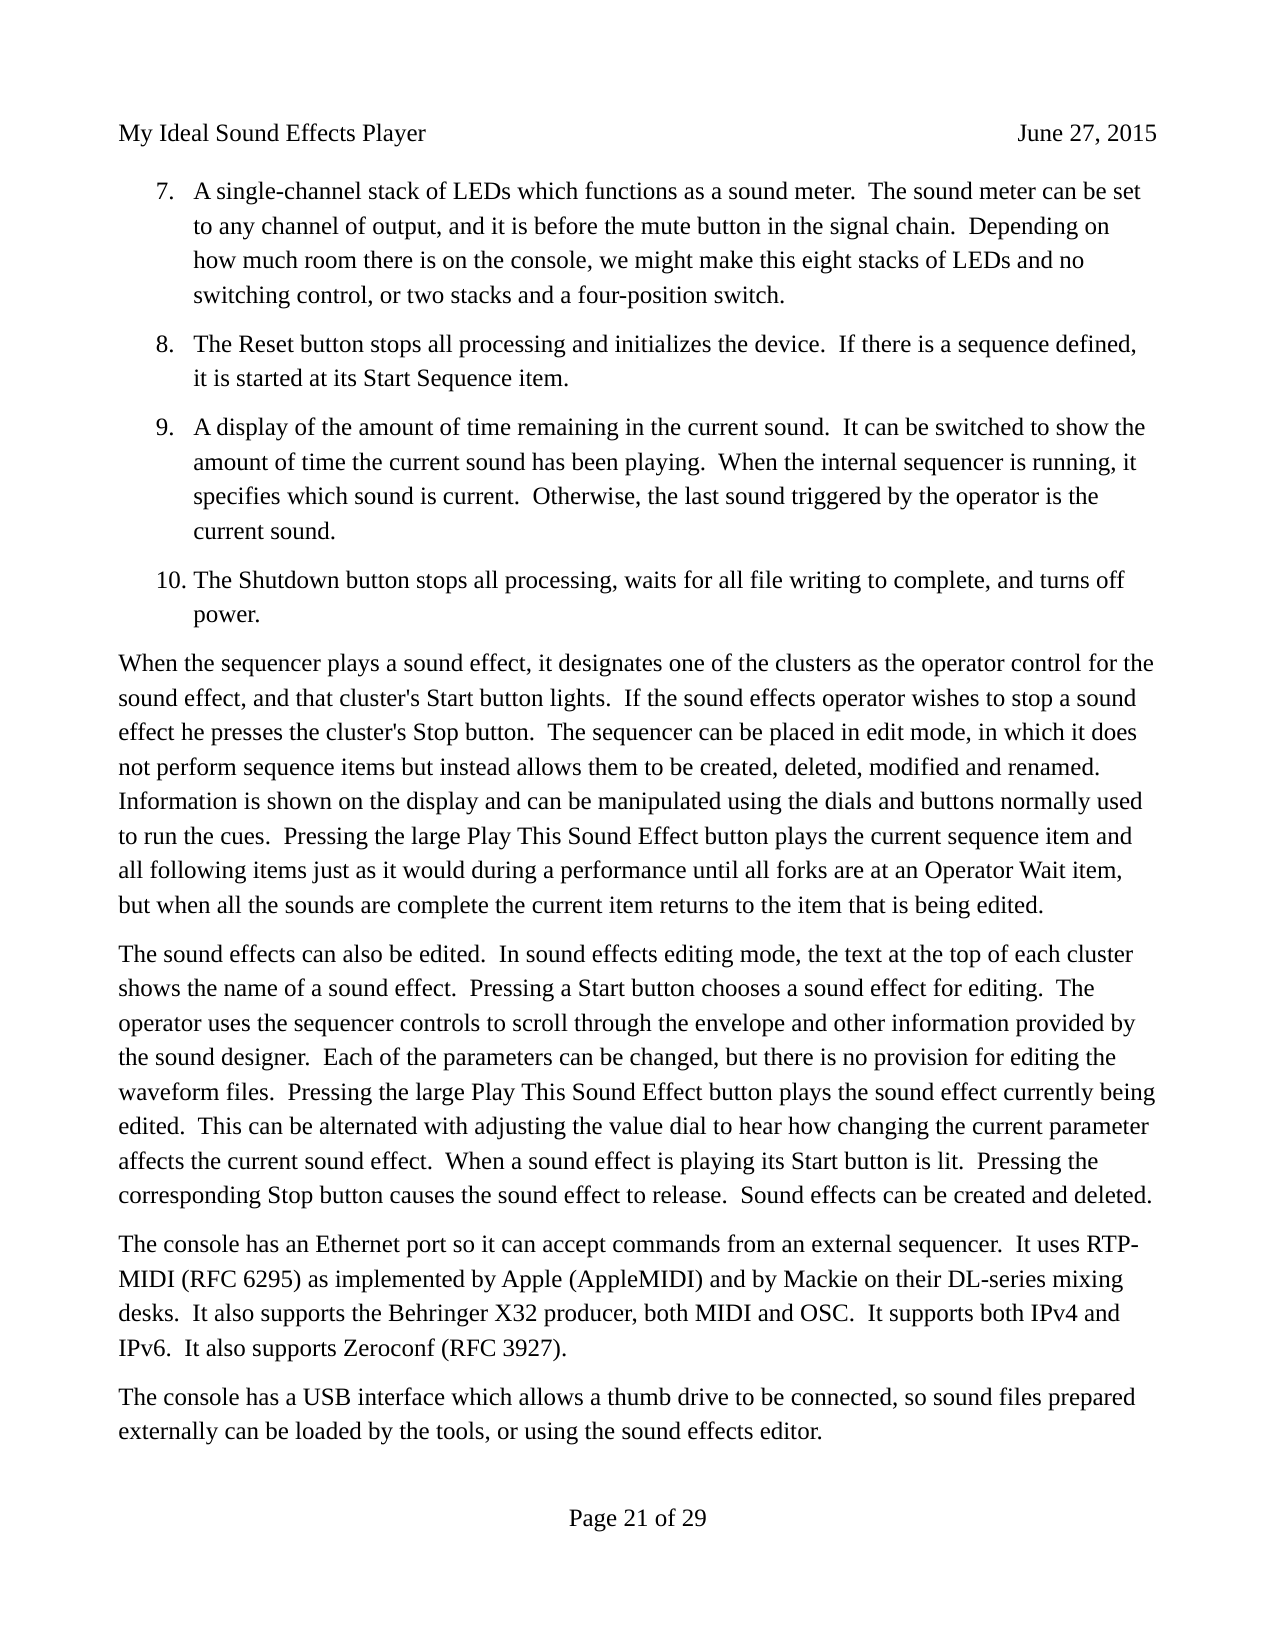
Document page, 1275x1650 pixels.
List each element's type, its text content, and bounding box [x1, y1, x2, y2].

text The sound effects can also be edited. In sound effects editing mode, the text at the top of each cluster shows the name of a sound effect. Pressing a Start button chooses a sound effect for editing. The operator uses the sequencer controls to scroll through the envelope and other information provided by the sound designer. Each of the parameters can be changed, but there is no provision for editing the waveform files. Pressing the large Play This Sound Effect button plays the sound effect currently being edited. This can be alternated with adjusting the value dial to hear how changing the current parameter affects the current sound effect. When a sound effect is playing its Start button is lit. Pressing the corresponding Stop button causes the sound effect to release. Sound effects can be created and deleted. [118, 939, 1157, 1209]
text When the sequencer plays a sound effect, it designates one of the clusters as the operator control for the sound effect, and that cluster's Start button lights. If the sound effects operator wishes to stop a sound effect he presses the cluster's Stop button. The sequencer can be placed in edit mode, in which it does not perform sequence items but instead allows them to be created, deleted, modified and renamed. Information is shown on the display and can be manipulated using the dials and buttons normally used to run the cues. Pressing the large Play This Sound Effect button plays the current sequence item and all following items just as it would during a performance until all forks are at an Operator Wait item, but when all the sounds are complete the current item returns to the item that is being edited. [118, 648, 1157, 918]
text The console has a USB interface which allows a thumb drive to be connected, so sound files prepared externally can be loaded by the tools, or using the sound effects editor. [118, 1382, 1157, 1445]
list A single-channel stack of LEDs which functions as a sound meter. The sound meter can be set to any channel of output, and it is before the mute button in the signal chain. Depending on how much room there is on the console, we might make this eight stacks of LEDs and no switching control, or two stacks and a four-position switch. [156, 176, 1157, 308]
list A display of the amount of time remaining in the current sound. It can be switched to show the amount of time the current sound has been playing. When the internal sequencer is running, it specifies which sound is current. Otherwise, the last sound triggered by the operator is the current sound. [156, 412, 1157, 544]
list The Shutdown button stops all processing, waits for all file writing to complete, and turns off power. [156, 565, 1157, 628]
list The Reset button stops all processing and initializes the device. If there is a sequence defined, it is started at its Start Sequence item. [156, 329, 1157, 392]
text The console has an Ethernet port so it can accept commands from an external sequencer. It uses RTP-MIDI (RFC 6295) as implemented by Apple (AppleMIDI) and by Mackie on their DL-series mixing desks. It also supports the Behringer X32 producer, both MIDI and OSC. It supports both IPv4 and IPv6. It also supports Zeroconf (RFC 3927). [118, 1229, 1157, 1361]
